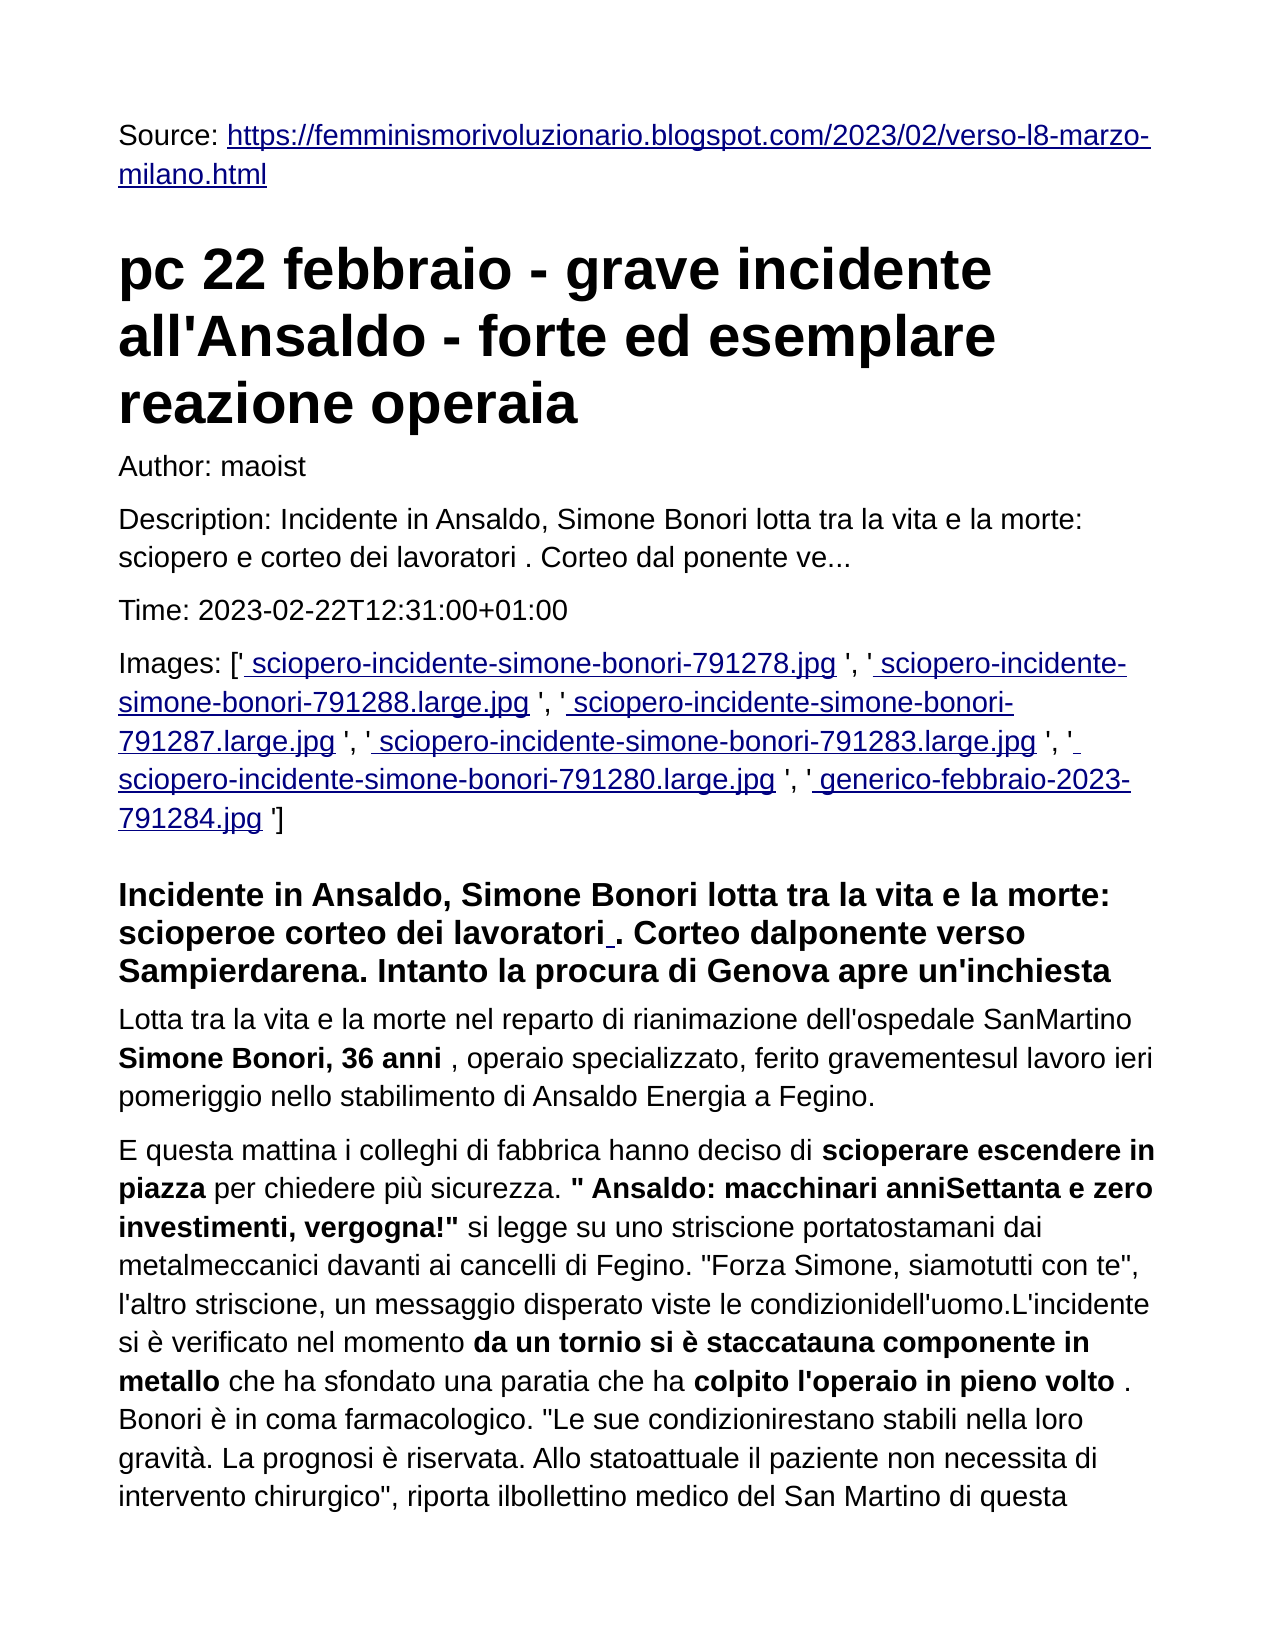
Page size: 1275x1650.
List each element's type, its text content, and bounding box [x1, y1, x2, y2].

text Source: https://femminismorivoluzionario.blogspot.com/2023/02/verso-l8-marzo-milano.html [118, 118, 1157, 190]
subtitle Incidente in Ansaldo, Simone Bonori lotta tra la vita e la morte: scioperoe corteo dei lavoratori . Corteo dalponente verso Sampierdarena. Intanto la procura di Genova apre un'inchiesta [118, 874, 1157, 990]
text Images: [' sciopero-incidente-simone-bonori-791278.jpg ', ' sciopero-incidente-simone-bonori-791288.large.jpg ', ' sciopero-incidente-simone-bonori-791287.large.jpg ', ' sciopero-incidente-simone-bonori-791283.large.jpg ', ' sciopero-incidente-simone-bonori-791280.large.jpg ', ' generico-febbraio-2023-791284.jpg '] [118, 646, 1157, 834]
text Author: maoist [118, 448, 1157, 482]
text Description: Incidente in Ansaldo, Simone Bonori lotta tra la vita e la morte: sciopero e corteo dei lavoratori . Corteo dal ponente ve... [118, 502, 1157, 574]
text Lotta tra la vita e la morte nel reparto di rianimazione dell'ospedale SanMartino Simone Bonori, 36 anni , operaio specializzato, ferito gravementesul lavoro ieri pomeriggio nello stabilimento di Ansaldo Energia a Fegino. [118, 1002, 1157, 1113]
subtitle pc 22 febbraio - grave incidente all'Ansaldo - forte ed esemplare reazione operaia [118, 235, 1157, 436]
text Time: 2023-02-22T12:31:00+01:00 [118, 593, 1157, 627]
text E questa mattina i colleghi di fabbrica hanno deciso di scioperare escendere in piazza per chiedere più sicurezza. " Ansaldo: macchinari anniSettanta e zero investimenti, vergogna!" si legge su uno striscione portatostamani dai metalmeccanici davanti ai cancelli di Fegino. "Forza Simone, siamotutti con te", l'altro striscione, un messaggio disperato viste le condizionidell'uomo.L'incidente si è verificato nel momento da un tornio si è staccatauna componente in metallo che ha sfondato una paratia che ha colpito l'operaio in pieno volto . Bonori è in coma farmacologico. "Le sue condizionirestano stabili nella loro gravità. La prognosi è riservata. Allo statoattuale il paziente non necessita di intervento chirurgico", riporta ilbollettino medico del San Martino di questa [118, 1133, 1157, 1513]
